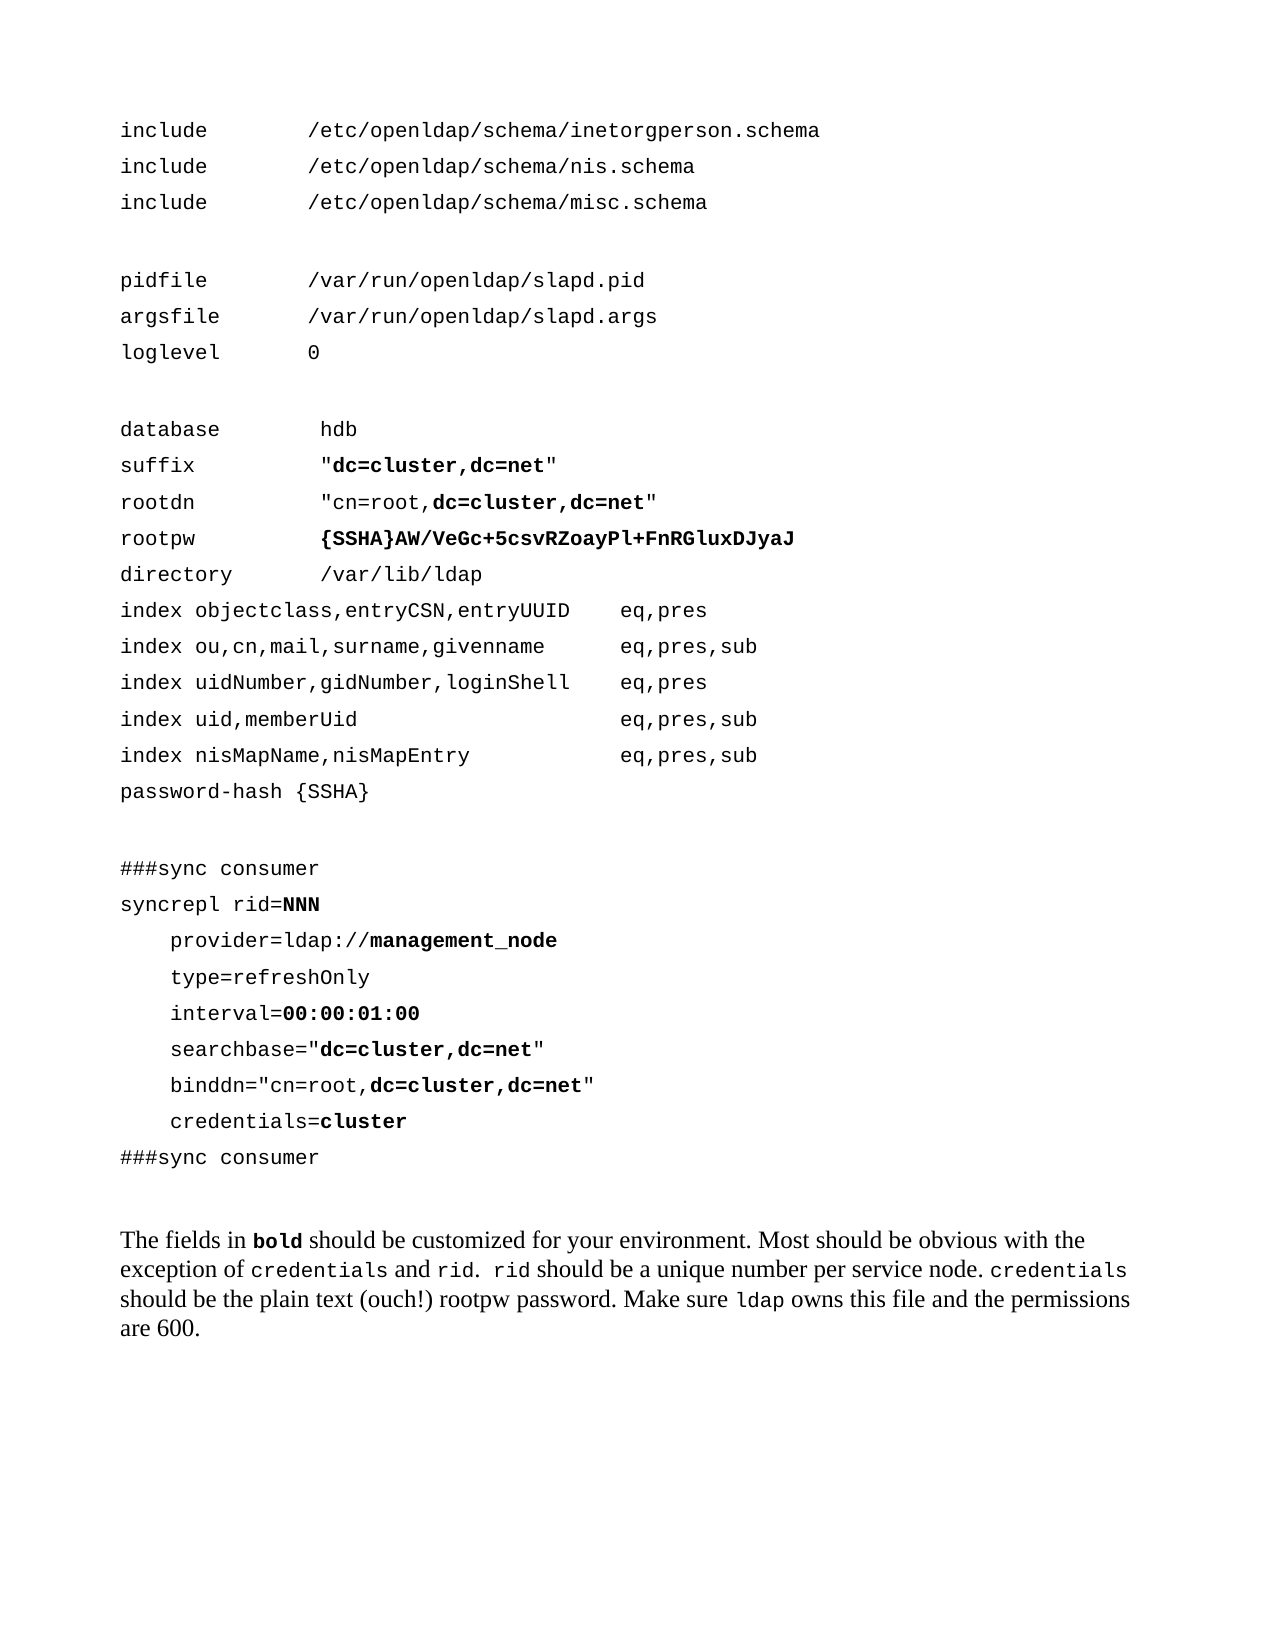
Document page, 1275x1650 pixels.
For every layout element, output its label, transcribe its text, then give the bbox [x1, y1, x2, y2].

text argsfile /var/run/openldap/slapd.args [120, 306, 1155, 329]
text index nisMapName,nisMapEntry eq,pres,sub [120, 745, 1155, 768]
text include /etc/openldap/schema/misc.schema [120, 192, 1155, 216]
text password-hash {SSHA} [120, 781, 1155, 804]
text rootpw {SSHA}AW/VeGc+5csvRZoayPl+FnRGluxDJyaJ [120, 528, 1155, 551]
text provider=ldap://management_node [120, 931, 1155, 954]
text credentials=cluster [120, 1111, 1155, 1135]
text index uid,memberUid eq,pres,sub [120, 708, 1155, 732]
text syncrepl rid=NNN [120, 894, 1155, 918]
text directory /var/lib/ldap [120, 564, 1155, 588]
text searchbase="dc=cluster,dc=net" [120, 1039, 1155, 1063]
text interval=00:00:01:00 [120, 1003, 1155, 1026]
text database hdb [120, 419, 1155, 443]
text index uidNumber,gidNumber,loginShell eq,pres [120, 672, 1155, 696]
text The fields in bold should be customized for your environment. Most should be obvious with the exception of credentials and rid. rid should be a unique number per service node. credentials should be the plain text (ouch!) rootpw password. Make sure ldap owns this file and the permissions are 600. [120, 1225, 1155, 1342]
text ###sync consumer [120, 1147, 1155, 1171]
text rootdn "cn=root,dc=cluster,dc=net" [120, 492, 1155, 515]
text index objectclass,entryCSN,entryUUID eq,pres [120, 600, 1155, 624]
text suffix "dc=cluster,dc=net" [120, 456, 1155, 479]
text include /etc/openldap/schema/inetorgperson.schema [120, 120, 1155, 144]
text type=refreshOnly [120, 967, 1155, 990]
text include /etc/openldap/schema/nis.schema [120, 156, 1155, 180]
text loglevel 0 [120, 342, 1155, 366]
text ###sync consumer [120, 858, 1155, 882]
text index ou,cn,mail,surname,givenname eq,pres,sub [120, 636, 1155, 660]
text binddn="cn=root,dc=cluster,dc=net" [120, 1075, 1155, 1099]
text pidfile /var/run/openldap/slapd.pid [120, 270, 1155, 293]
